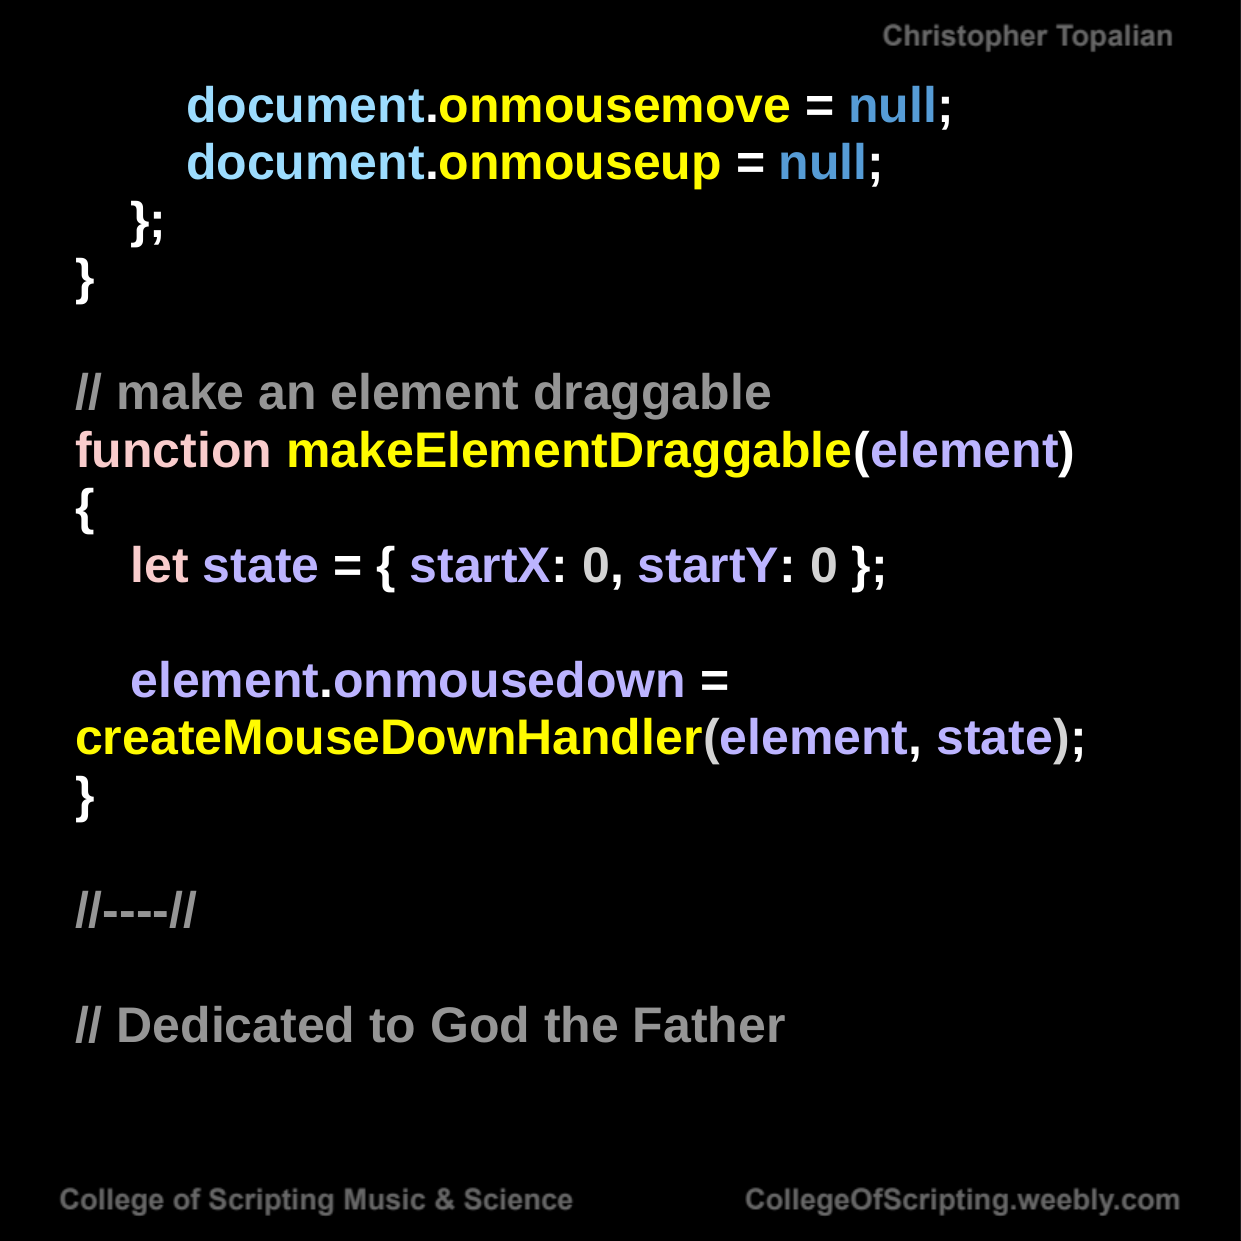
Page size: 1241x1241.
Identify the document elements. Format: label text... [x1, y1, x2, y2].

text element.onmousedown = createMouseDownHandler(element, state); [75, 650, 1166, 765]
text }; [75, 190, 1166, 247]
text document.onmouseup = null; [75, 132, 1166, 190]
text // Dedicated to God the Father [75, 995, 1166, 1052]
text // make an element draggable [75, 362, 1166, 420]
text } [75, 247, 1166, 305]
text document.onmousemove = null; [75, 75, 1166, 132]
text function makeElementDraggable(element) [75, 420, 1166, 477]
text { [75, 477, 1166, 535]
text let state = { startX: 0, startY: 0 }; [75, 535, 1166, 592]
text //----// [75, 880, 1166, 937]
text } [75, 765, 1166, 822]
